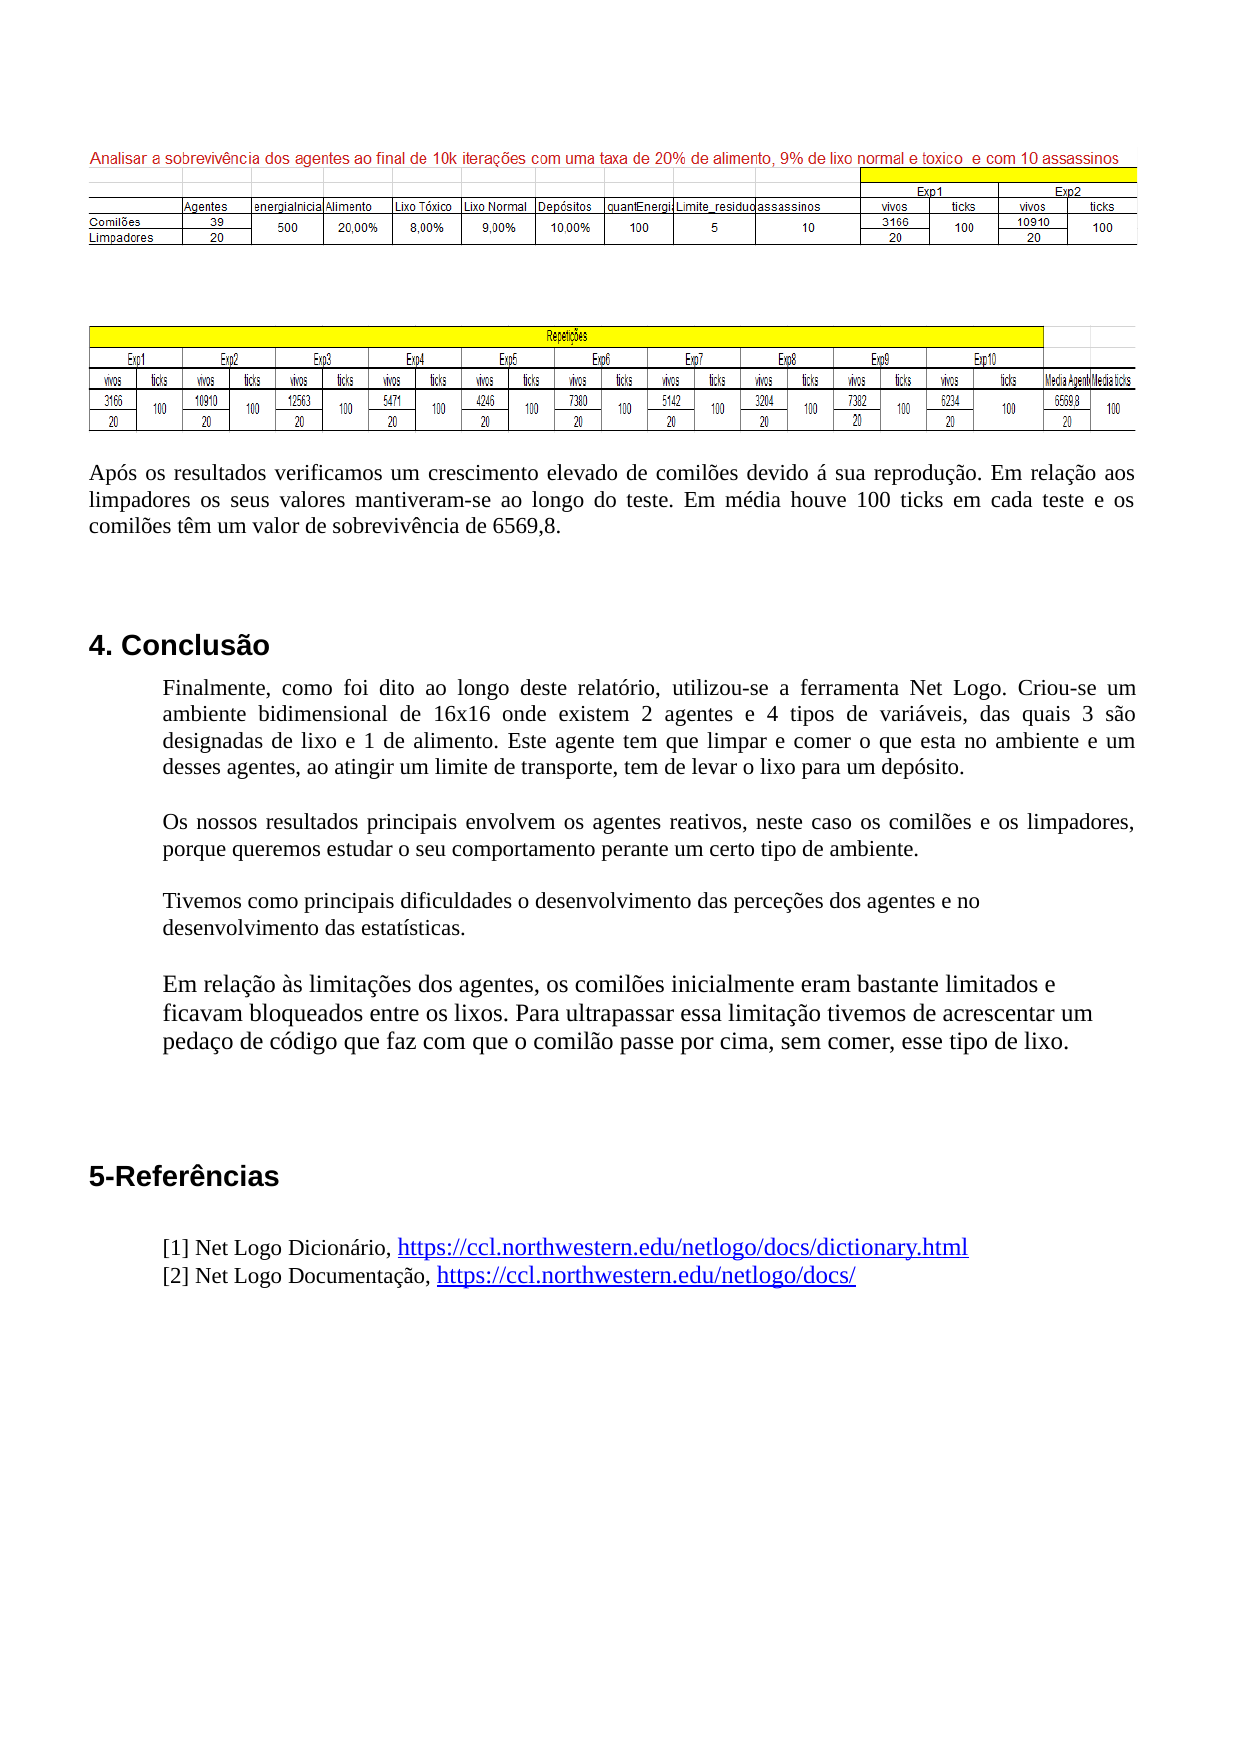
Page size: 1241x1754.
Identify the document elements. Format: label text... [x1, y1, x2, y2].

picture [88, 147, 1138, 246]
text [1] Net Logo Dicionário, https://ccl.northwestern.edu/netlogo/docs/dictionary.html [89, 1232, 1137, 1260]
picture [88, 325, 1136, 433]
subtitle 5-Referências [89, 1159, 1137, 1193]
text [2] Net Logo Documentação, https://ccl.northwestern.edu/netlogo/docs/ [89, 1260, 1137, 1289]
text Finalmente, como foi dito ao longo deste relatório, utilizou-se a ferramenta Net Logo. Criou-se um ambiente bidimensional de 16x16 onde existem 2 agentes e 4 tipos de variáveis, das quais 3 são designadas de lixo e 1 de alimento. Este agente tem que limpar e comer o que esta no ambiente e um desses agentes, ao atingir um limite de transporte, tem de levar o lixo para um depósito. [162, 674, 1137, 779]
subtitle 4. Conclusão [89, 628, 1137, 662]
text Tivemos como principais dificuldades o desenvolvimento das perceções dos agentes e no desenvolvimento das estatísticas. [162, 887, 1137, 940]
text Em relação às limitações dos agentes, os comilões inicialmente eram bastante limitados e ficavam bloqueados entre os lixos. Para ultrapassar essa limitação tivemos de acrescentar um pedaço de código que faz com que o comilão passe por cima, sem comer, esse tipo de lixo. [162, 969, 1137, 1055]
text Os nossos resultados principais envolvem os agentes reativos, neste caso os comilões e os limpadores, porque queremos estudar o seu comportamento perante um certo tipo de ambiente. [162, 808, 1137, 861]
text Após os resultados verificamos um crescimento elevado de comilões devido á sua reprodução. Em relação aos limpadores os seus valores mantiveram-se ao longo do teste. Em média houve 100 ticks em cada teste e os comilões têm um valor de sobrevivência de 6569,8. [89, 459, 1137, 538]
